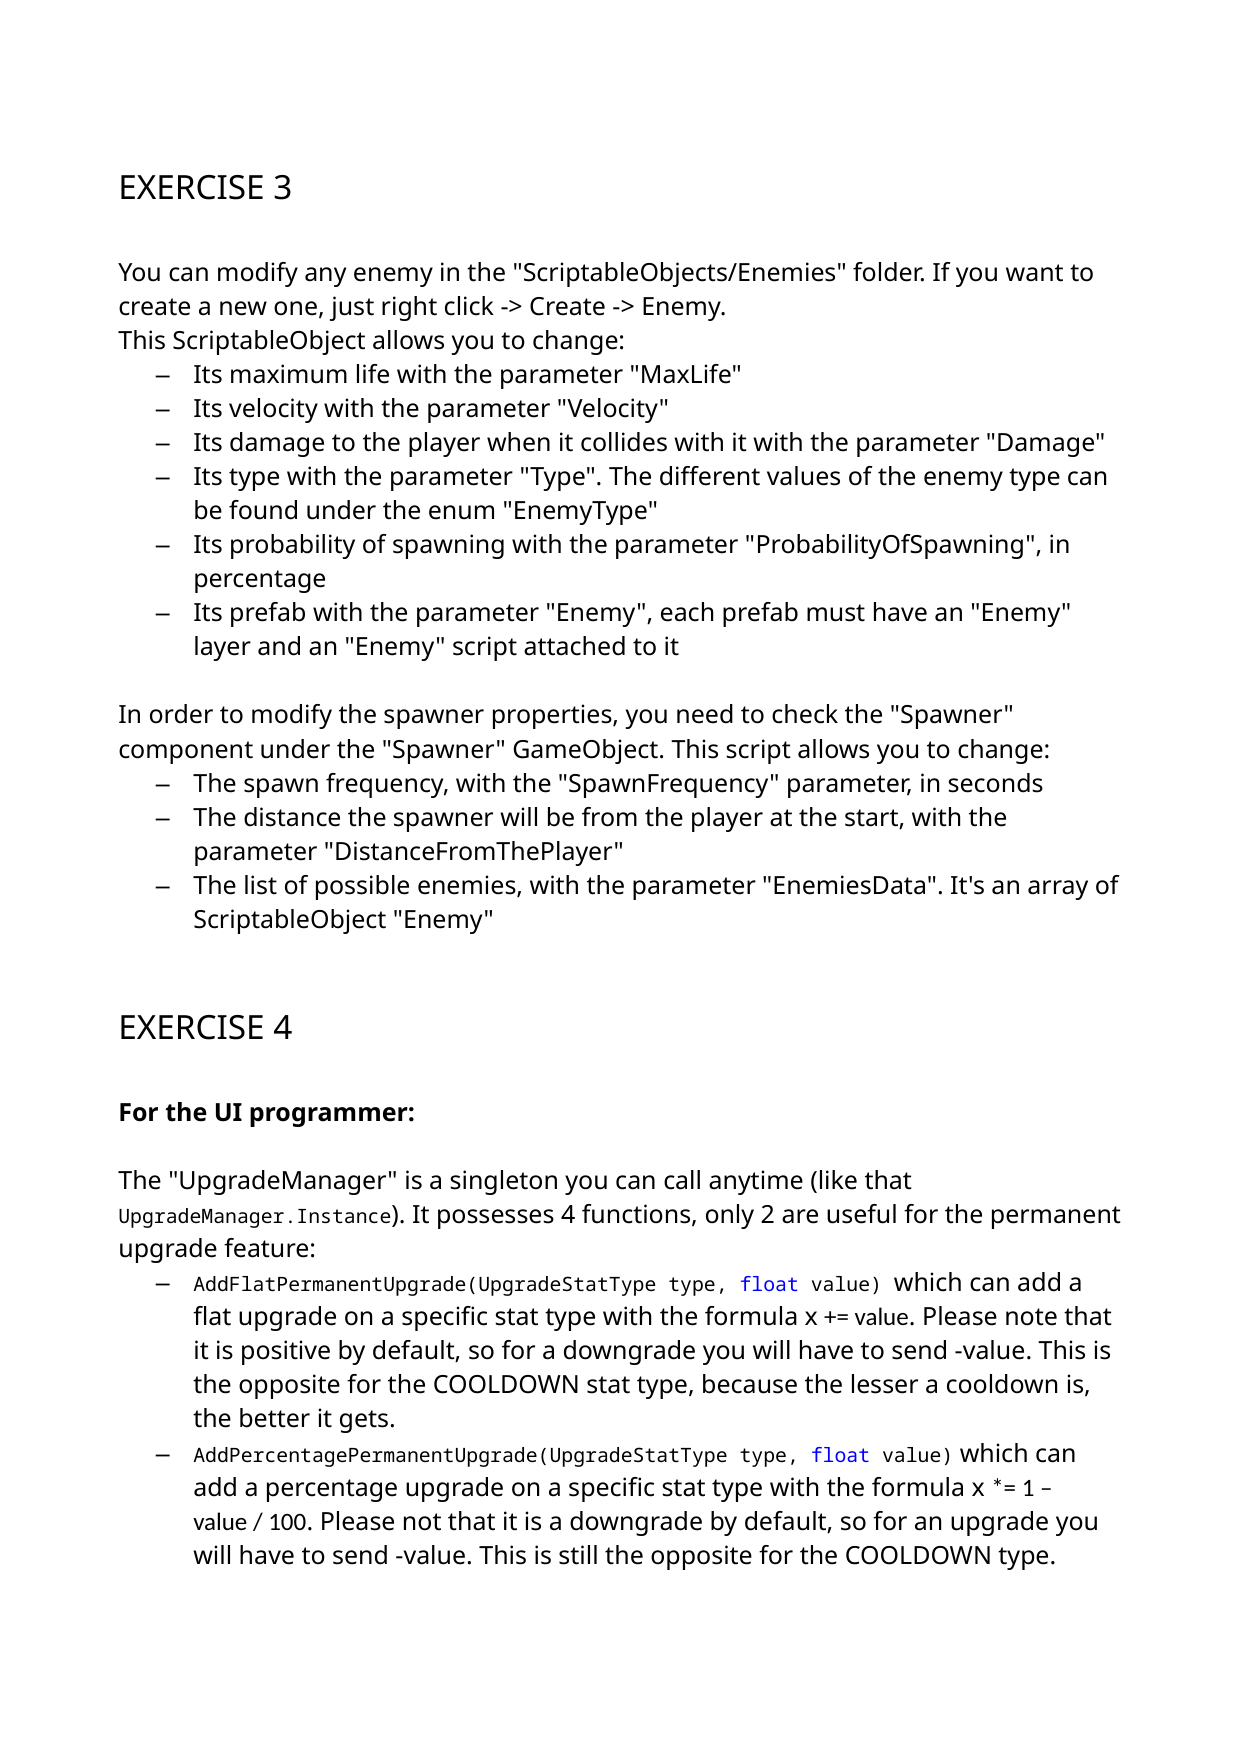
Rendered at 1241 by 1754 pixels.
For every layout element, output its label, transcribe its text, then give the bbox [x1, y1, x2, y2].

list The distance the spawner will be from the player at the start, with the parameter "DistanceFromThePlayer" [156, 799, 1122, 867]
text For the UI programmer: [118, 1094, 1122, 1129]
list The spawn frequency, with the "SpawnFrequency" parameter, in seconds [156, 765, 1122, 799]
list Its velocity with the parameter "Velocity" [156, 391, 1122, 425]
text This ScriptableObject allows you to change: [118, 322, 1122, 357]
list Its damage to the player when it collides with it with the parameter "Damage" [156, 425, 1122, 459]
text EXERCISE 3 [118, 163, 1122, 209]
text The "UpgradeManager" is a singleton you can call anytime (like that UpgradeManager.Instance). It possesses 4 functions, only 2 are useful for the permanent upgrade feature: [118, 1163, 1122, 1265]
list The list of possible enemies, with the parameter "EnemiesData". It's an array of ScriptableObject "Enemy" [156, 867, 1122, 936]
list AddPercentagePermanentUpgrade(UpgradeStatType type, float value) which can add a percentage upgrade on a specific stat type with the formula x *= 1 – value / 100. Please not that it is a downgrade by default, so for an upgrade you will have to send -value. This is still the opposite for the COOLDOWN type. [156, 1435, 1122, 1571]
list Its type with the parameter "Type". The different values of the enemy type can be found under the enum "EnemyType" [156, 459, 1122, 527]
list Its prefab with the parameter "Enemy", each prefab must have an "Enemy" layer and an "Enemy" script attached to it [156, 595, 1122, 663]
text EXERCISE 4 [118, 1004, 1122, 1049]
list AddFlatPermanentUpgrade(UpgradeStatType type, float value) which can add a flat upgrade on a specific stat type with the formula x += value. Please note that it is positive by default, so for a downgrade you will have to send -value. This is the opposite for the COOLDOWN stat type, because the lesser a cooldown is, the better it gets. [156, 1265, 1122, 1435]
list Its maximum life with the parameter "MaxLife" [156, 357, 1122, 391]
text You can modify any enemy in the "ScriptableObjects/Enemies" folder. If you want to create a new one, just right click -> Create -> Enemy. [118, 254, 1122, 322]
text In order to modify the spawner properties, you need to check the "Spawner" component under the "Spawner" GameObject. This script allows you to change: [118, 697, 1122, 765]
list Its probability of spawning with the parameter "ProbabilityOfSpawning", in percentage [156, 527, 1122, 595]
